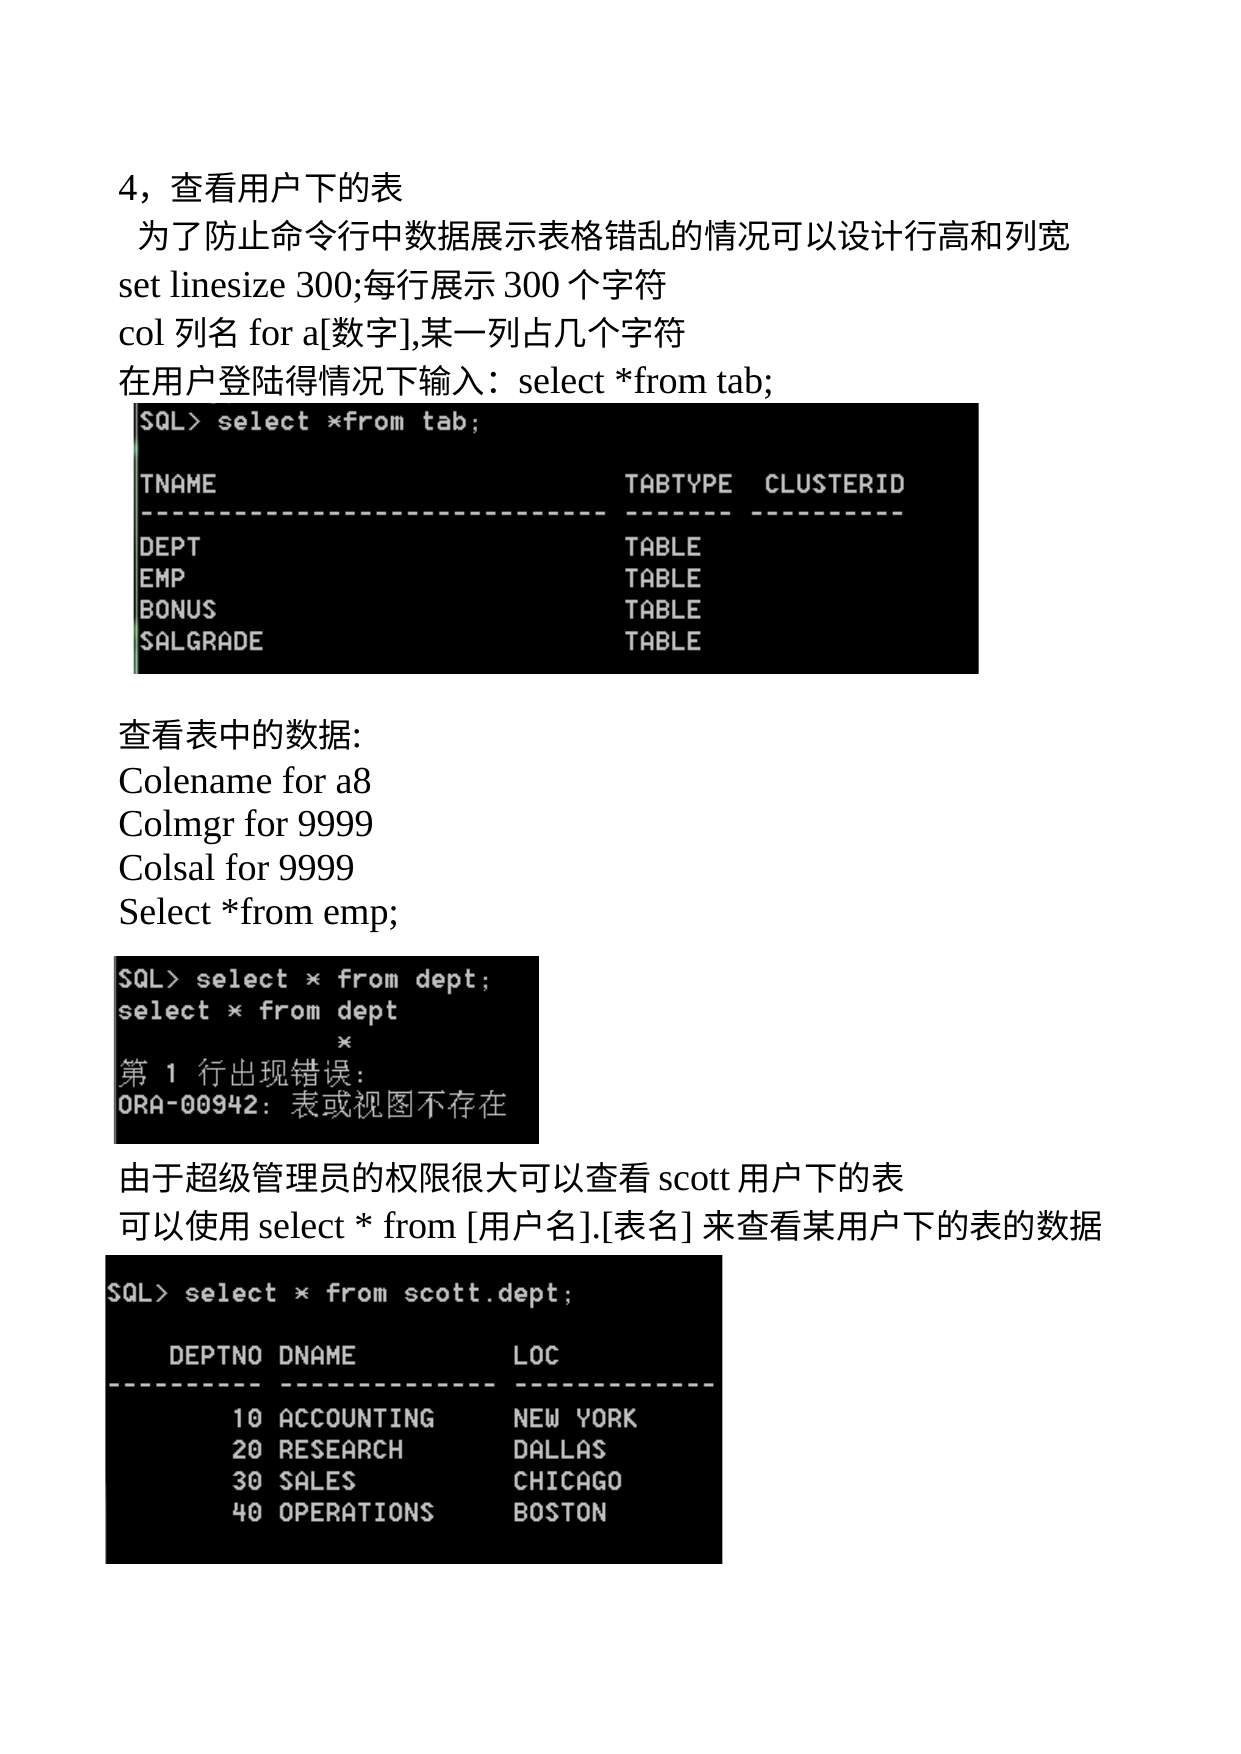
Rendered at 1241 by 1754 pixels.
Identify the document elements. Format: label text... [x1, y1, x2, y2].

picture [133, 403, 979, 674]
text 在用户登陆得情况下输入：select *from tab; [118, 355, 1122, 403]
text Select *from emp; [118, 889, 1122, 932]
text Colsal for 9999 [118, 845, 1122, 889]
text 为了防止命令行中数据展示表格错乱的情况可以设计行高和列宽 [118, 210, 1122, 258]
text 查看表中的数据: [118, 709, 1122, 757]
picture [105, 1255, 723, 1564]
text 由于超级管理员的权限很大可以查看scott用户下的表 [118, 1151, 1122, 1199]
text Colename for a8 [118, 757, 1122, 801]
picture [113, 956, 539, 1144]
text 4，查看用户下的表 [118, 162, 1122, 210]
text set linesize 300;每行展示300个字符 [118, 258, 1122, 307]
text col 列名 for a[数字],某一列占几个字符 [118, 307, 1122, 355]
text Colmgr for 9999 [118, 801, 1122, 845]
text 可以使用select * from [用户名].[表名] 来查看某用户下的表的数据 [118, 1199, 1122, 1248]
